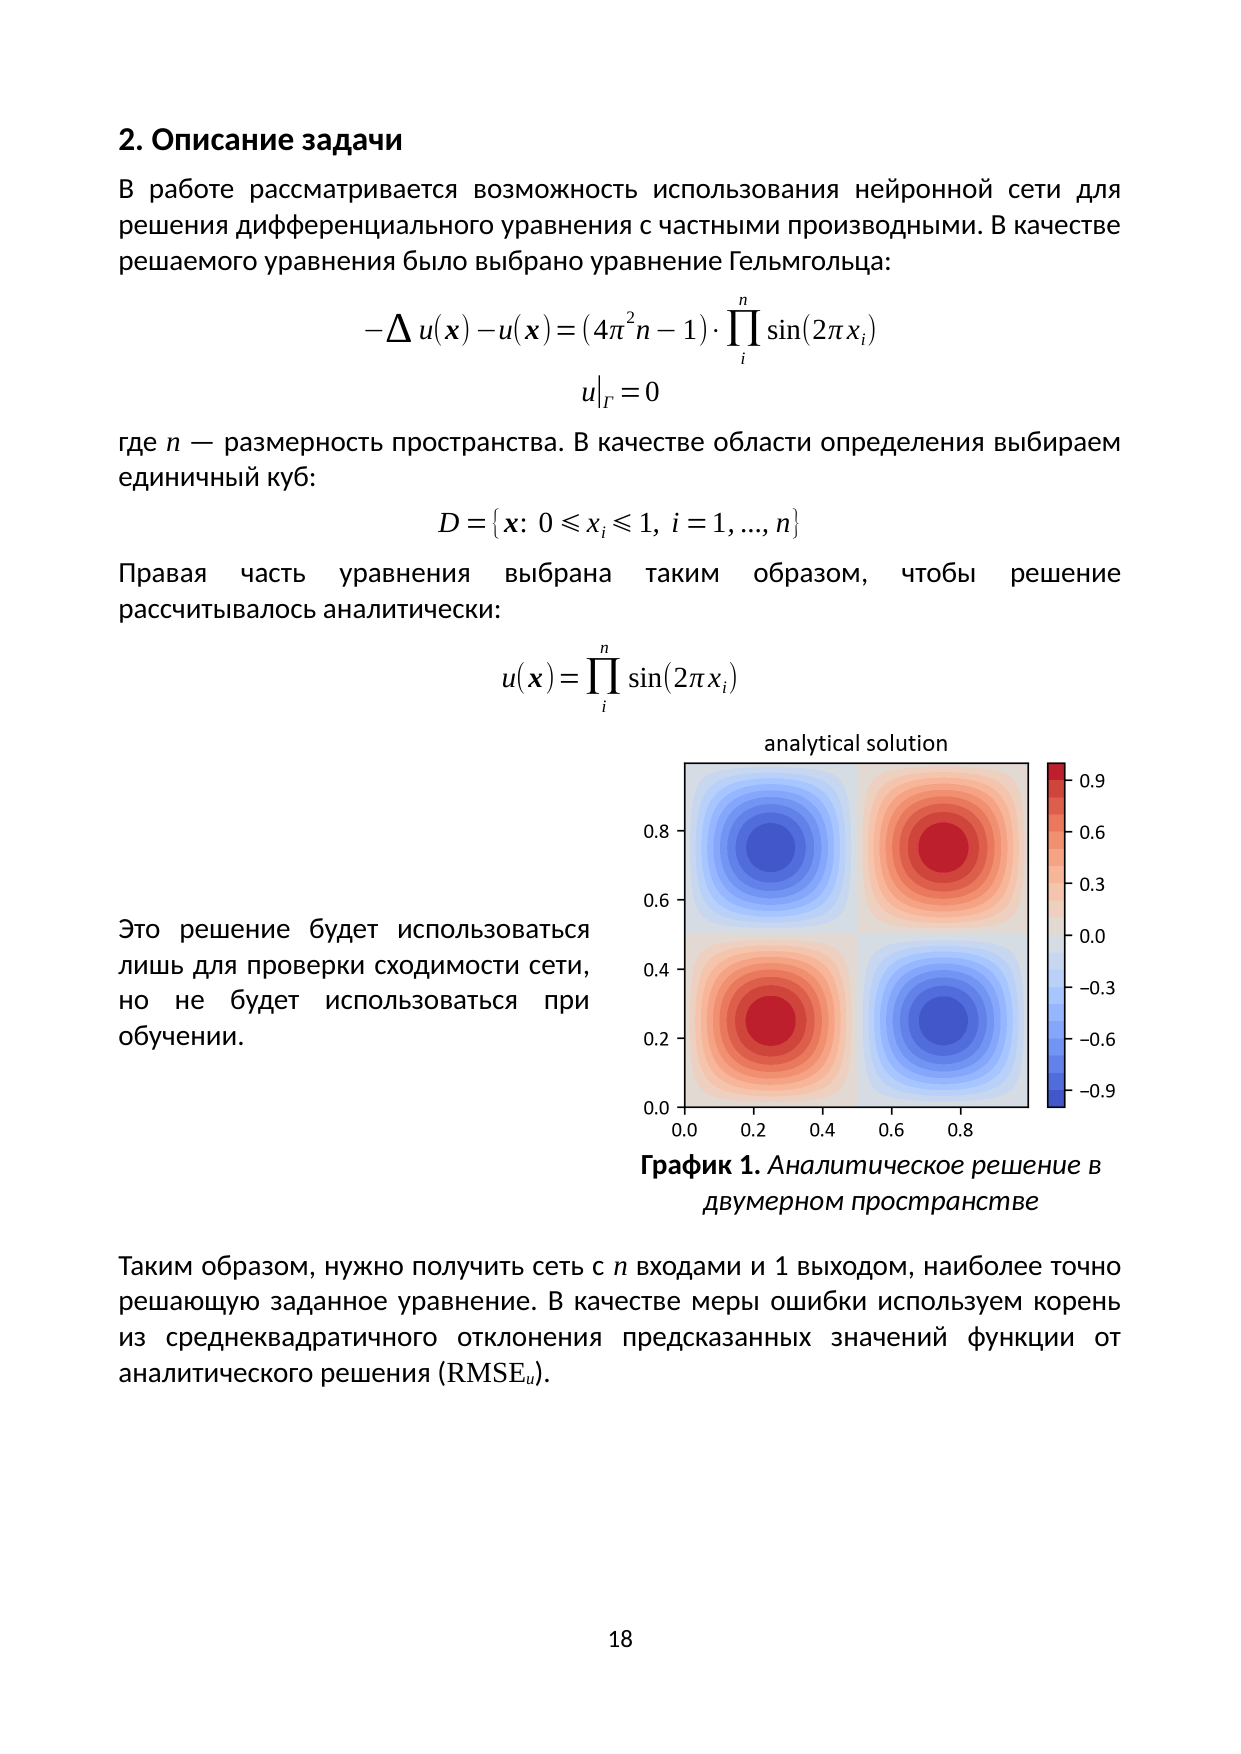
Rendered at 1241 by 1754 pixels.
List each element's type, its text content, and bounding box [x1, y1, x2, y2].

text Таким образом, нужно получить сеть с n входами и 1 выходом, наиболее точно решающую заданное уравнение. В качестве меры ошибки используем корень из среднеквадратичного отклонения предсказанных значений функции от аналитического решения (RMSEu). [118, 1247, 1122, 1389]
table_header [590, 728, 1122, 1247]
text В работе рассматривается возможность использования нейронной сети для решения дифференциального уравнения с частными производными. В качестве решаемого уравнения было выбрано уравнение Гельмгольца: [118, 171, 1122, 277]
subtitle Описание задачи [118, 118, 1122, 159]
text Правая часть уравнения выбрана таким образом, чтобы решение рассчитывалось аналитически: [118, 554, 1122, 626]
text где n — размерность пространства. В качестве области определения выбираем единичный куб: [118, 423, 1122, 494]
picture [620, 728, 1122, 1146]
table_header Это решение будет использоваться лишь для проверки сходимости сети, но не будет использоваться при обучении. [118, 728, 590, 1247]
